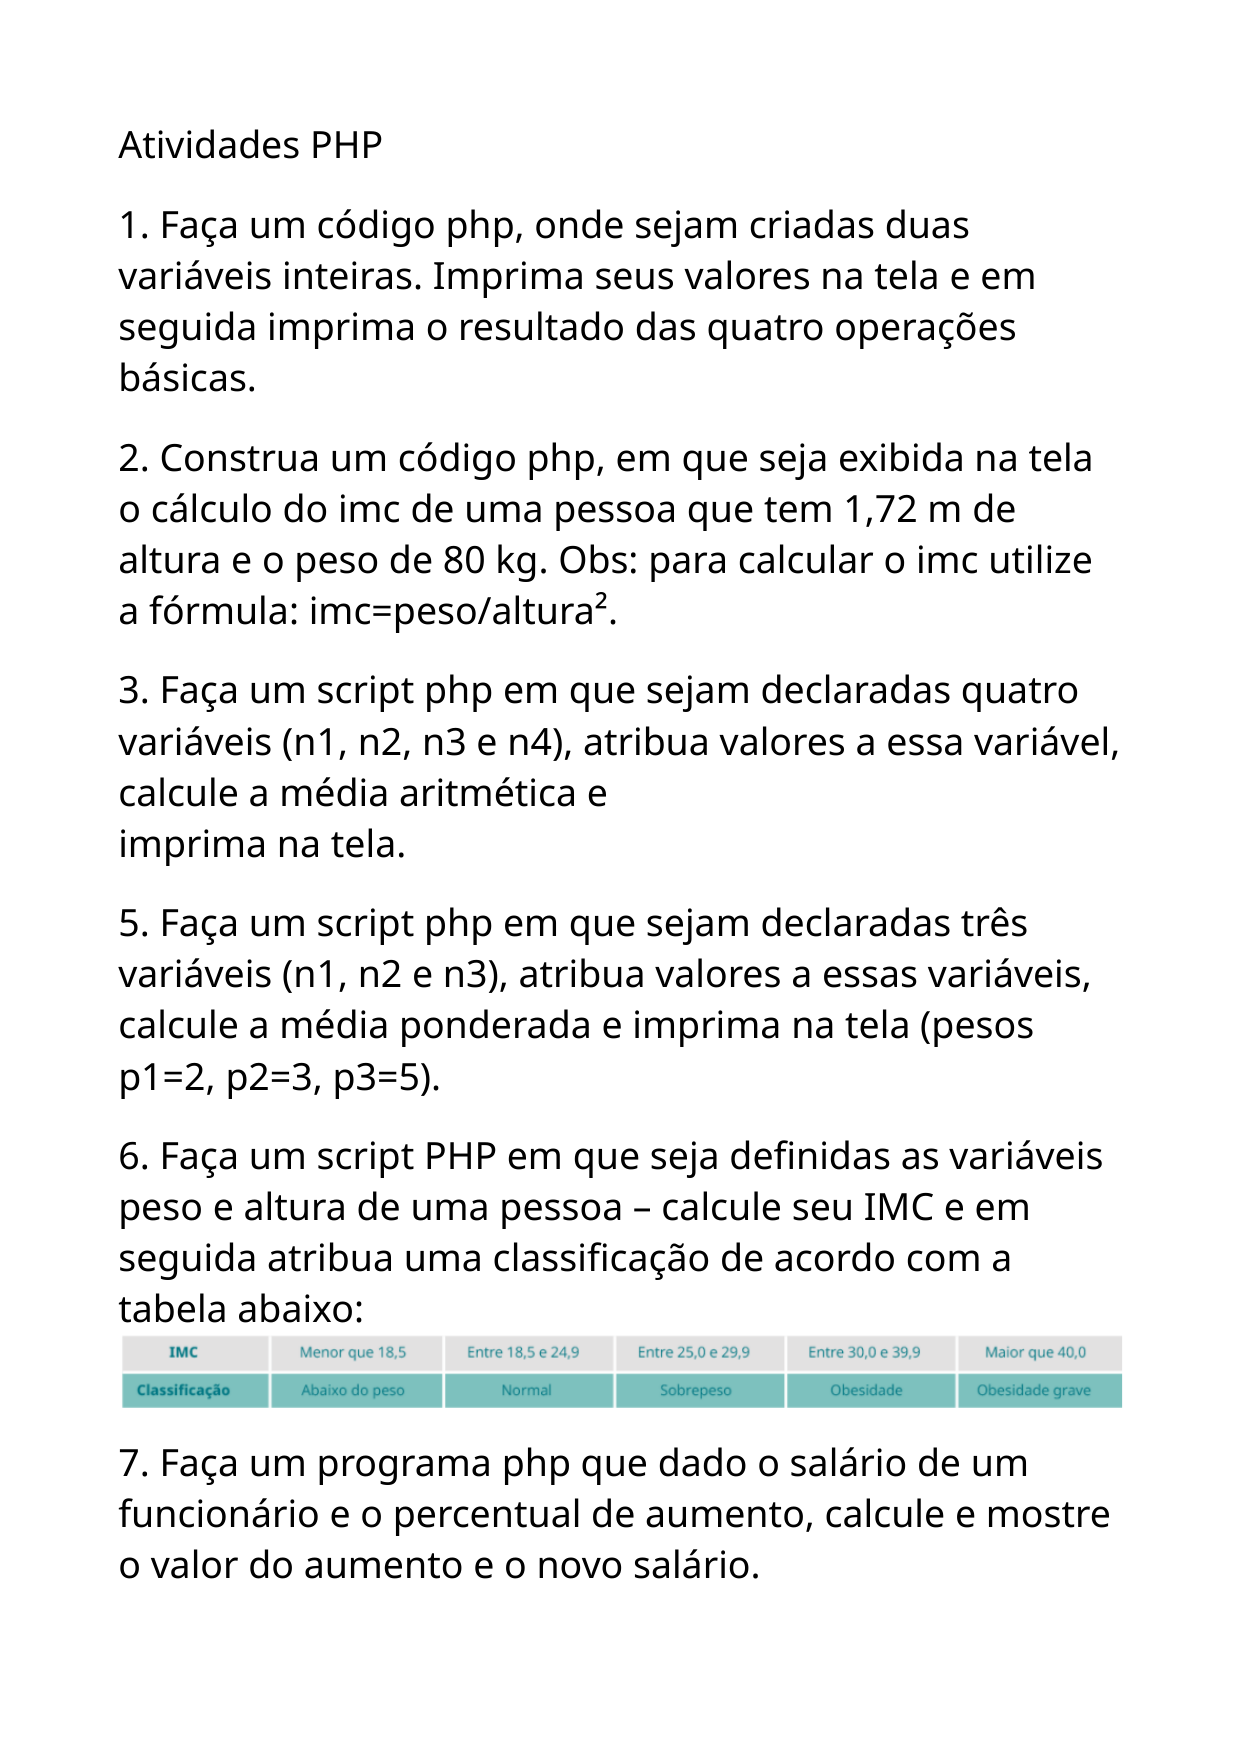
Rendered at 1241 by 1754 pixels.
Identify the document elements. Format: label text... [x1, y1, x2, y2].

text 7. Faça um programa php que dado o salário de um funcionário e o percentual de aumento, calcule e mostre o valor do aumento e o novo salário. [118, 1436, 1122, 1589]
text 6. Faça um script PHP em que seja definidas as variáveis peso e altura de uma pessoa – calcule seu IMC e em seguida atribua uma classificação de acordo com a tabela abaixo: [118, 1129, 1122, 1333]
text 1. Faça um código php, onde sejam criadas duas variáveis inteiras. Imprima seus valores na tela e em seguida imprima o resultado das quatro operações básicas. [118, 198, 1122, 402]
text 5. Faça um script php em que sejam declaradas três variáveis (n1, n2 e n3), atribua valores a essas variáveis, calcule a média ponderada e imprima na tela (pesos p1=2, p2=3, p3=5). [118, 897, 1122, 1101]
text imprima na tela. [118, 817, 1122, 868]
text 3. Faça um script php em que sejam declaradas quatro variáveis (n1, n2, n3 e n4), atribua valores a essa variável, calcule a média aritmética e [118, 664, 1122, 817]
picture [118, 1333, 1123, 1408]
text 2. Construa um código php, em que seja exibida na tela o cálculo do imc de uma pessoa que tem 1,72 m de altura e o peso de 80 kg. Obs: para calcular o imc utilize a fórmula: imc=peso/altura². [118, 431, 1122, 635]
text Atividades PHP [118, 118, 1122, 169]
